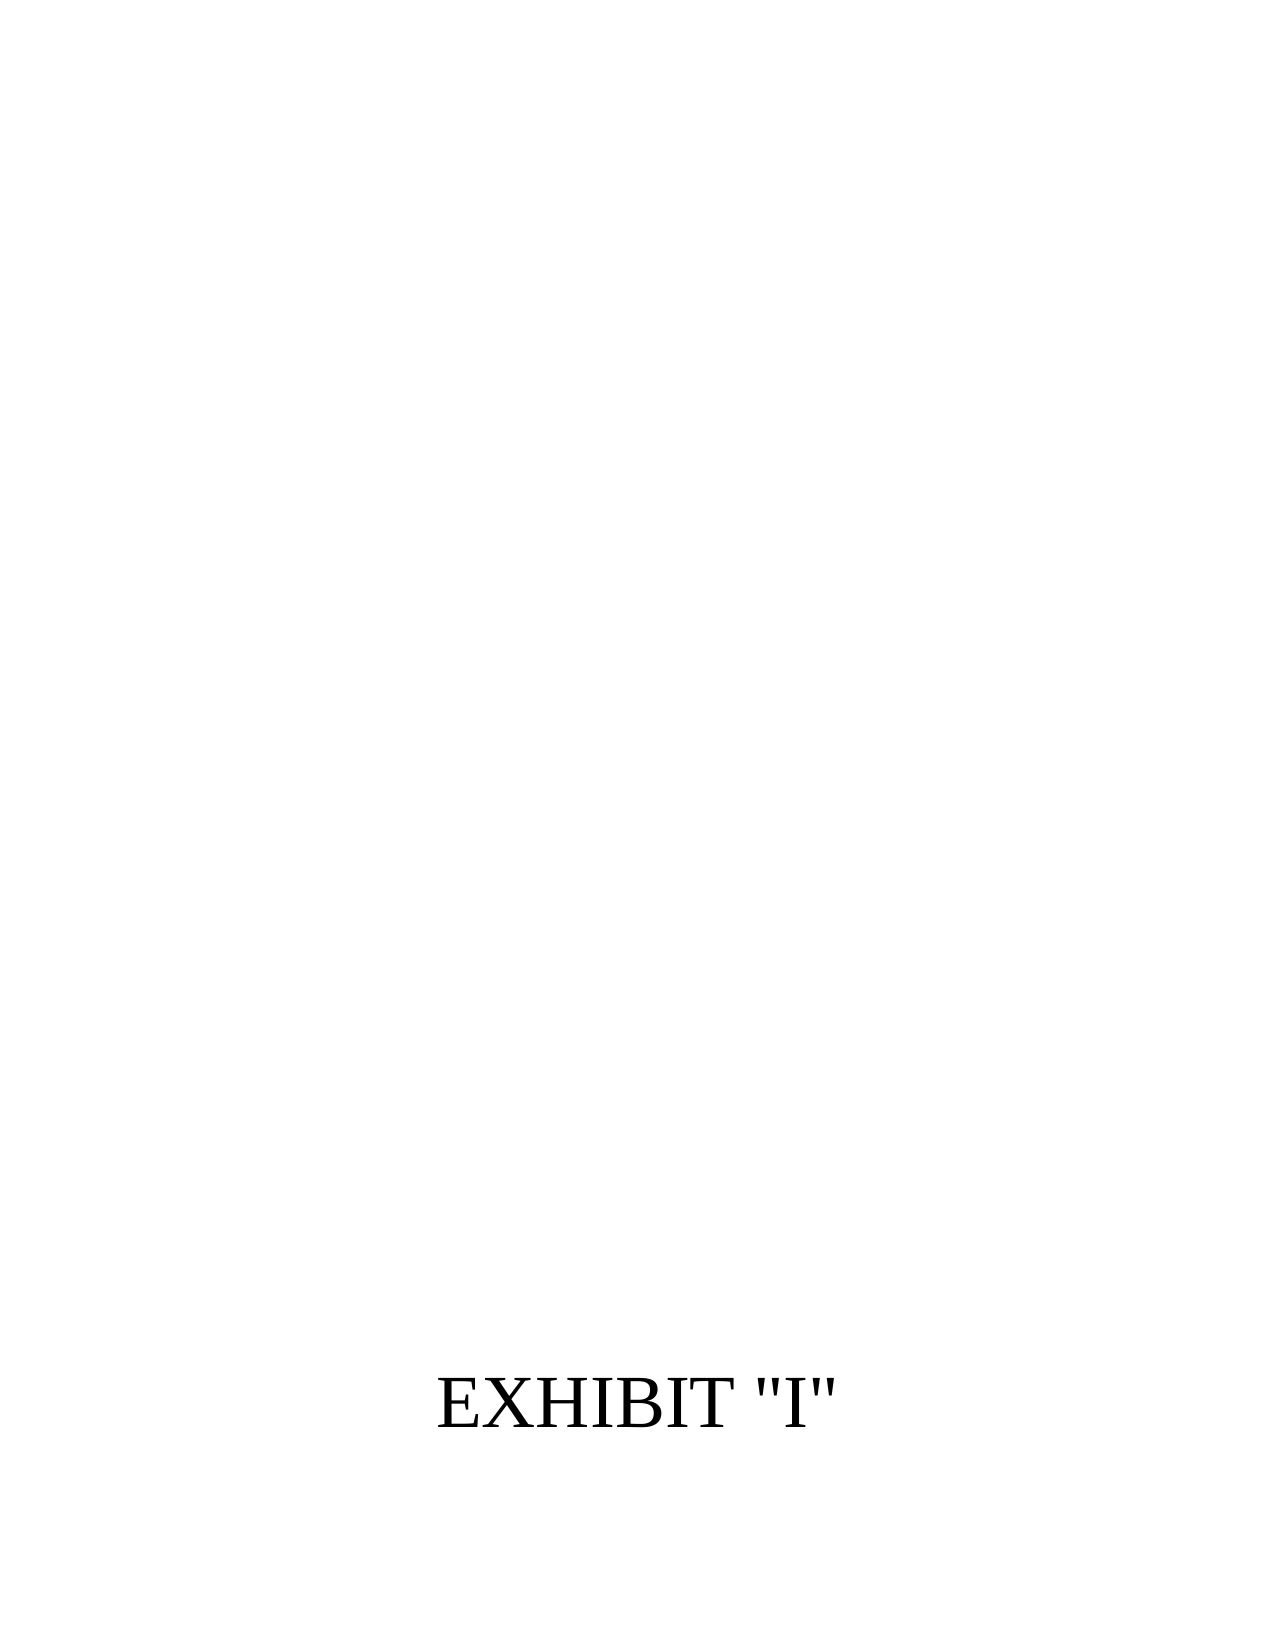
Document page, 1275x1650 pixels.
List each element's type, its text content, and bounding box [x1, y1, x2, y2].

text EXHIBIT "I" [150, 1357, 1125, 1444]
